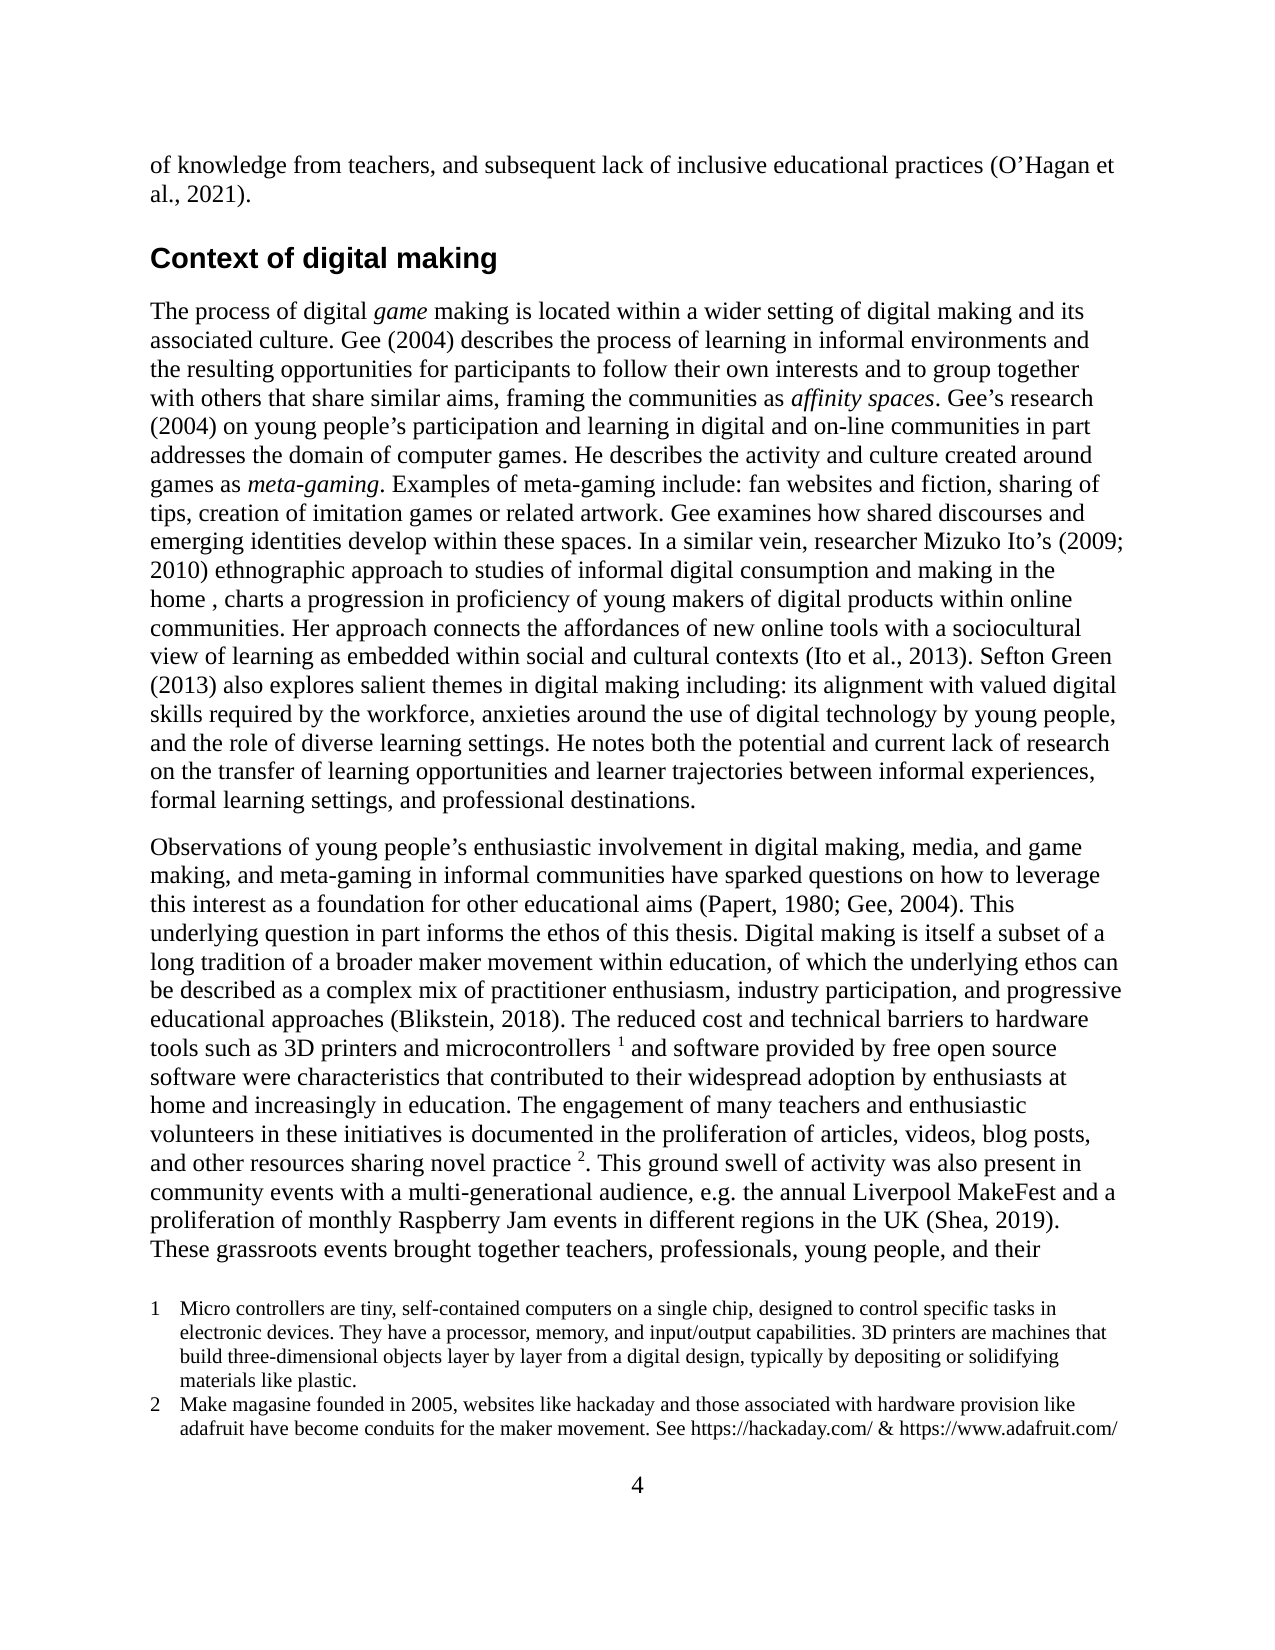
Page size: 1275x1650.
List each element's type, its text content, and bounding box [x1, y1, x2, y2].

text Observations of young people’s enthusiastic involvement in digital making, media, and game making, and meta-gaming in informal communities have sparked questions on how to leverage this interest as a foundation for other educational aims (Papert, 1980; Gee, 2004). This underlying question in part informs the ethos of this thesis. Digital making is itself a subset of a long tradition of a broader maker movement within education, of which the underlying ethos can be described as a complex mix of practitioner enthusiasm, industry participation, and progressive educational approaches (Blikstein, 2018). The reduced cost and technical barriers to hardware tools such as 3D printers and microcontrollers and software provided by free open source software were characteristics that contributed to their widespread adoption by enthusiasts at home and increasingly in education. The engagement of many teachers and enthusiastic volunteers in these initiatives is documented in the proliferation of articles, videos, blog posts, and other resources sharing novel practice . This ground swell of activity was also present in community events with a multi-generational audience, e.g. the annual Liverpool MakeFest and a proliferation of monthly Raspberry Jam events in different regions in the UK (Shea, 2019). These grassroots events brought together teachers, professionals, young people, and their [150, 832, 1125, 1263]
text Make magasine founded in 2005, websites like hackaday and those associated with hardware provision like adafruit have become conduits for the maker movement. See https://hackaday.com/ & https://www.adafruit.com/ [150, 1392, 1125, 1440]
text of knowledge from teachers, and subsequent lack of inclusive educational practices (O’Hagan et al., 2021). [150, 150, 1125, 207]
subtitle Context of digital making [150, 241, 1125, 275]
text The process of digital game making is located within a wider setting of digital making and its associated culture. Gee (2004) describes the process of learning in informal environments and the resulting opportunities for participants to follow their own interests and to group together with others that share similar aims, framing the communities as affinity spaces. Gee’s research (2004) on young people’s participation and learning in digital and on-line communities in part addresses the domain of computer games. He describes the activity and culture created around games as meta-gaming. Examples of meta-gaming include: fan websites and fiction, sharing of tips, creation of imitation games or related artwork. Gee examines how shared discourses and emerging identities develop within these spaces. In a similar vein, researcher Mizuko Ito’s (2009; 2010) ethnographic approach to studies of informal digital consumption and making in the home , charts a progression in proficiency of young makers of digital products within online communities. Her approach connects the affordances of new online tools with a sociocultural view of learning as embedded within social and cultural contexts (Ito et al., 2013). Sefton Green (2013) also explores salient themes in digital making including: its alignment with valued digital skills required by the workforce, anxieties around the use of digital technology by young people, and the role of diverse learning settings. He notes both the potential and current lack of research on the transfer of learning opportunities and learner trajectories between informal experiences, formal learning settings, and professional destinations. [150, 296, 1125, 814]
text Micro controllers are tiny, self-contained computers on a single chip, designed to control specific tasks in electronic devices. They have a processor, memory, and input/output capabilities. 3D printers are machines that build three-dimensional objects layer by layer from a digital design, typically by depositing or solidifying materials like plastic. [150, 1296, 1125, 1392]
